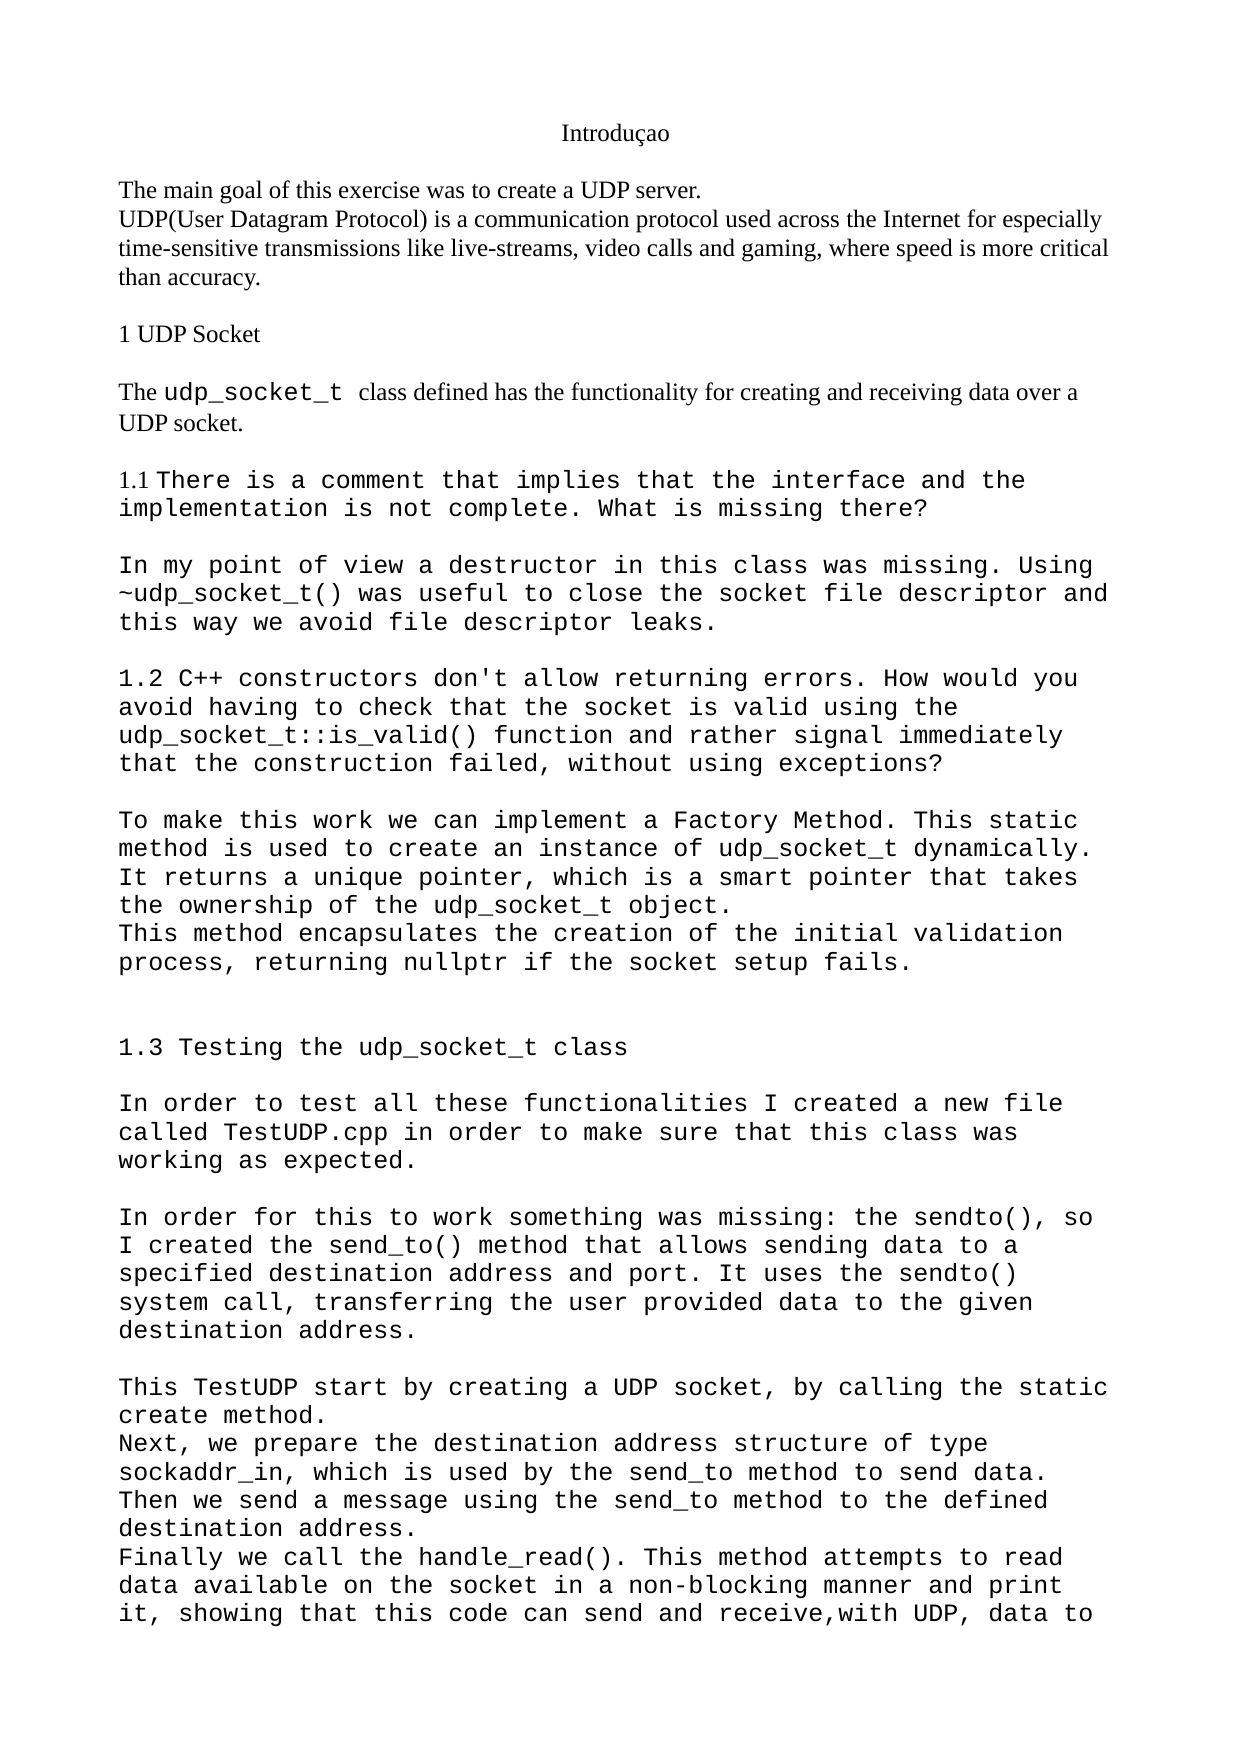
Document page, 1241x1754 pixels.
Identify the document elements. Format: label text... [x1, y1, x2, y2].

text 1 UDP Socket [118, 319, 1122, 348]
text In order to test all these functionalities I created a new file called TestUDP.cpp in order to make sure that this class was working as expected. In order for this to work something was missing: the sendto(), so I created the send_to() method that allows sending data to a specified destination address and port. It uses the sendto() system call, transferring the user provided data to the given destination address. This TestUDP start by creating a UDP socket, by calling the static create method. Next, we prepare the destination address structure of type sockaddr_in, which is used by the send_to method to send data. Then we send a message using the send_to method to the defined destination address. Finally we call the handle_read(). This method attempts to read data available on the socket in a non-blocking manner and print it, showing that this code can send and receive,with UDP, data to [118, 1091, 1122, 1629]
text To make this work we can implement a Factory Method. This static method is used to create an instance of udp_socket_t dynamically. It returns a unique pointer, which is a smart pointer that takes the ownership of the udp_socket_t object. This method encapsulates the creation of the initial validation process, returning nullptr if the socket setup fails. [118, 779, 1122, 978]
text In my point of view a destructor in this class was missing. Using ~udp_socket_t() was useful to close the socket file descriptor and this way we avoid file descriptor leaks. 1.2 C++ constructors don't allow returning errors. How would you avoid having to check that the socket is valid using the udp_socket_t::is_valid() function and rather signal immediately that the construction failed, without using exceptions? [118, 553, 1122, 779]
text Introduçao The main goal of this exercise was to create a UDP server. UDP(User Datagram Protocol) is a communication protocol used across the Internet for especially time-sensitive transmissions like live-streams, video calls and gaming, where speed is more critical than accuracy. [118, 118, 1122, 291]
text The udp_socket_t class defined has the functionality for creating and receiving data over a UDP socket. 1.1 There is a comment that implies that the interface and the implementation is not complete. What is missing there? [118, 377, 1122, 524]
text 1.3 Testing the udp_socket_t class [118, 1034, 1122, 1063]
